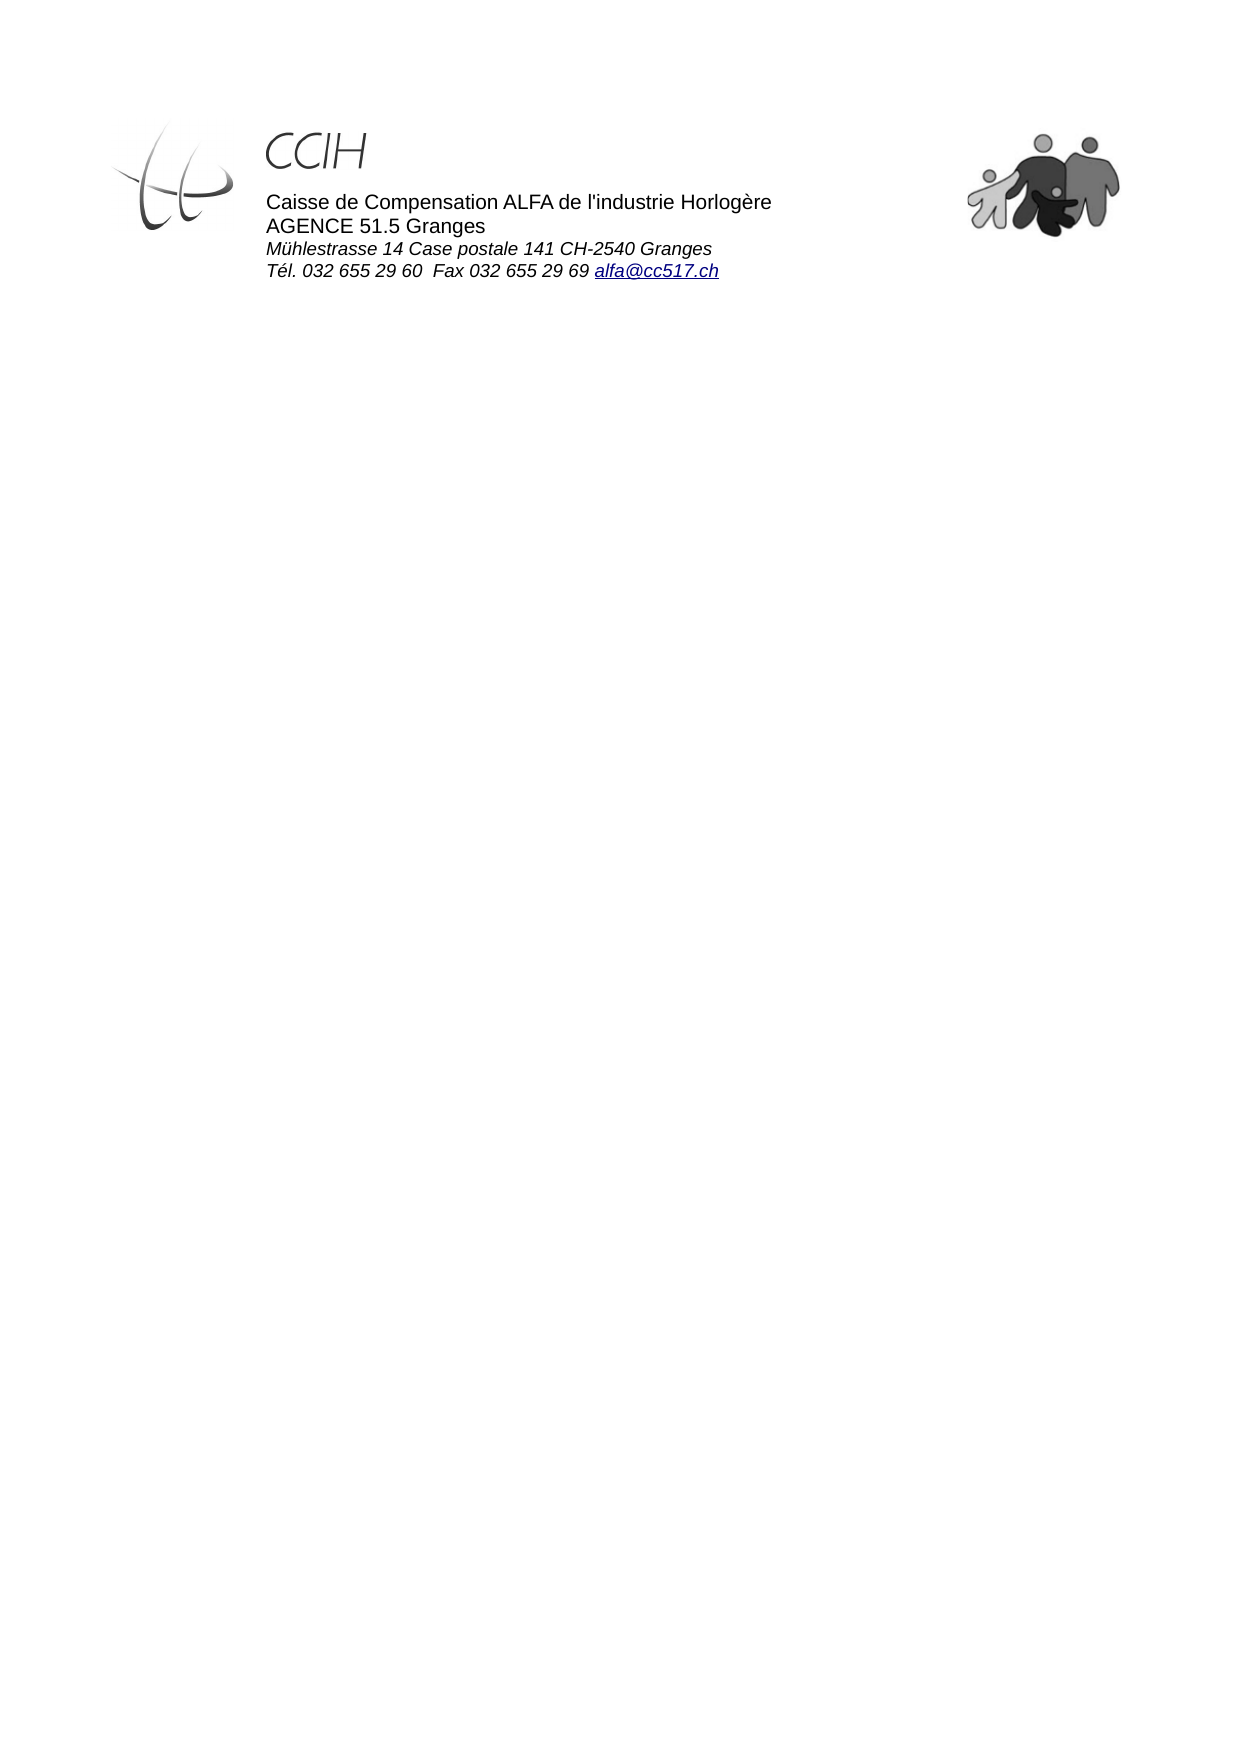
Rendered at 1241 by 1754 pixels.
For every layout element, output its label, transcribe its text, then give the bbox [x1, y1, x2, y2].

text AGENCE 51.5 Granges [118, 214, 967, 238]
picture [110, 118, 234, 231]
text Caisse de Compensation ALFA de l'industrie Horlogère [234, 190, 967, 214]
text Tél. 032 655 29 60 Fax 032 655 29 69 alfa@cc517.ch [118, 259, 1122, 281]
picture [967, 122, 1122, 242]
text Mühlestrasse 14 Case postale 141 CH-2540 Granges [118, 238, 1122, 259]
picture [265, 131, 368, 170]
